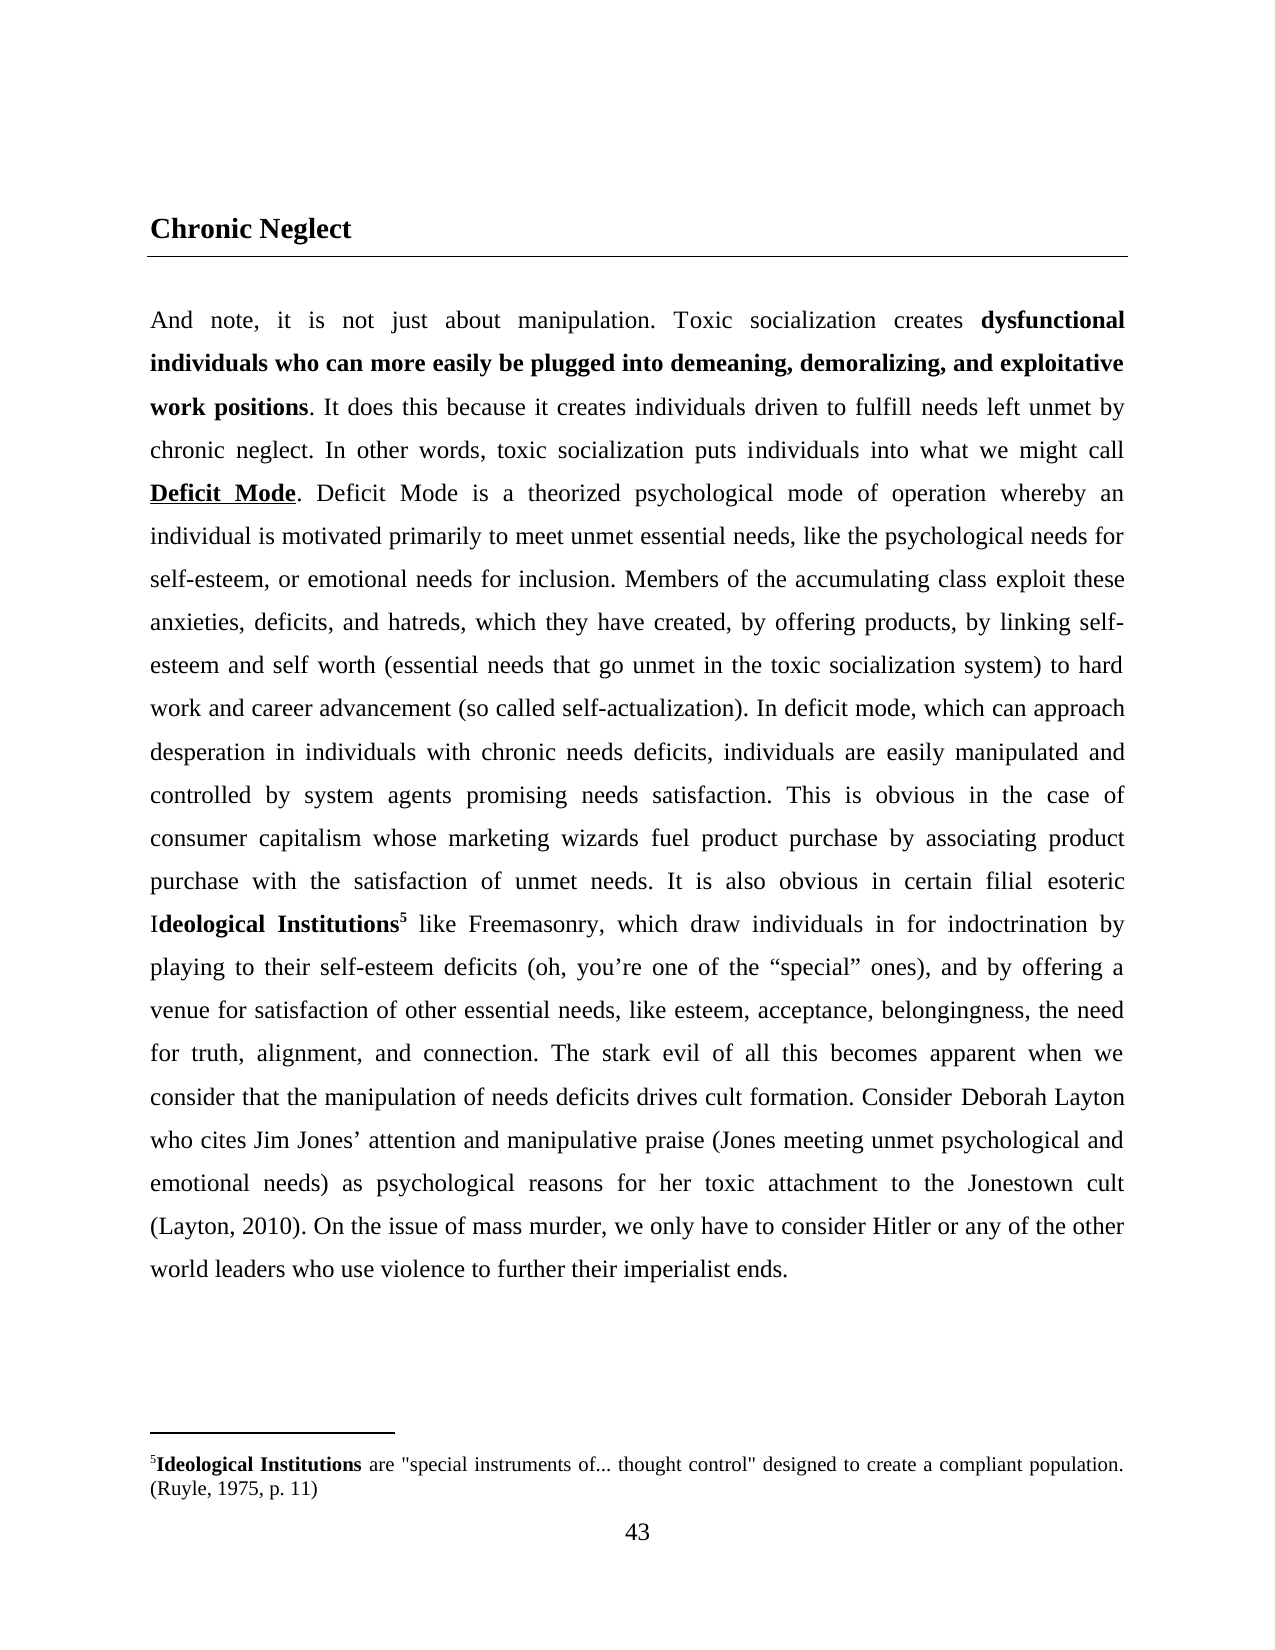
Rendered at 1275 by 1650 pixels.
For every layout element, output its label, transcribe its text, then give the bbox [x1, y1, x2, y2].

text And note, it is not just about manipulation. Toxic socialization creates dysfunctional individuals who can more easily be plugged into demeaning, demoralizing, and exploitative work positions. It does this because it creates individuals driven to fulfill needs left unmet by chronic neglect. In other words, toxic socialization puts individuals into what we might call Deficit Mode. Deficit Mode is a theorized psychological mode of operation whereby an individual is motivated primarily to meet unmet essential needs, like the psychological needs for self-esteem, or emotional needs for inclusion. Members of the accumulating class exploit these anxieties, deficits, and hatreds, which they have created, by offering products, by linking self-esteem and self worth (essential needs that go unmet in the toxic socialization system) to hard work and career advancement (so called self-actualization). In deficit mode, which can approach desperation in individuals with chronic needs deficits, individuals are easily manipulated and controlled by system agents promising needs satisfaction. This is obvious in the case of consumer capitalism whose marketing wizards fuel product purchase by associating product purchase with the satisfaction of unmet needs. It is also obvious in certain filial esoteric Ideological Institutions like Freemasonry, which draw individuals in for indoctrination by playing to their self-esteem deficits (oh, you’re one of the “special” ones), and by offering a venue for satisfaction of other essential needs, like esteem, acceptance, belongingness, the need for truth, alignment, and connection. The stark evil of all this becomes apparent when we consider that the manipulation of needs deficits drives cult formation. Consider Deborah Layton who cites Jim Jones’ attention and manipulative praise (Jones meeting unmet psychological and emotional needs) as psychological reasons for her toxic attachment to the Jonestown cult (Layton, 2010). On the issue of mass murder, we only have to consider Hitler or any of the other world leaders who use violence to further their imperialist ends. [150, 305, 1125, 1283]
subtitle Chronic Neglect [147, 208, 1128, 256]
text Ideological Institutions are "special instruments of... thought control" designed to create a compliant population. (Ruyle, 1975, p. 11) [150, 1452, 1125, 1500]
